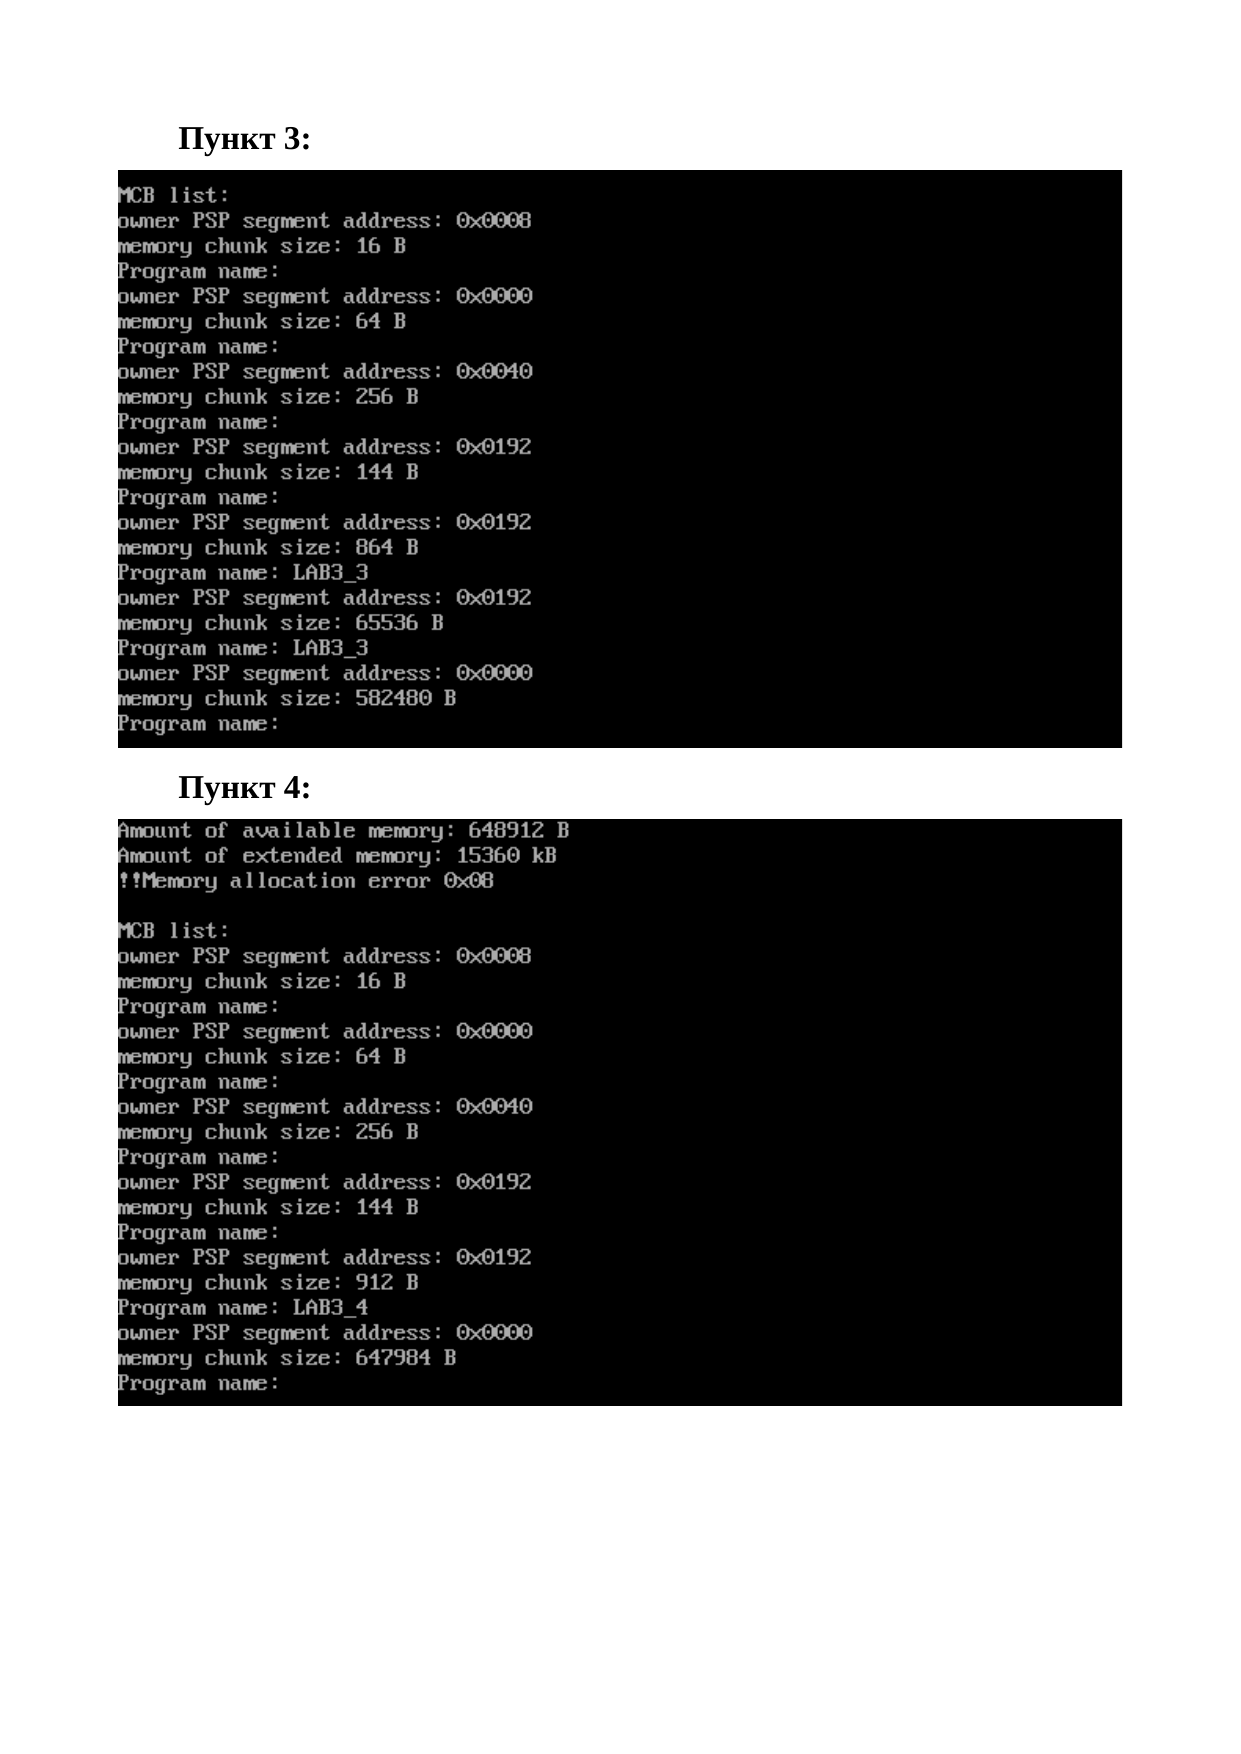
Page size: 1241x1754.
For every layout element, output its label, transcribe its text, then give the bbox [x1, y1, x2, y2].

text Пункт 3: [118, 118, 1122, 156]
picture [118, 819, 1123, 1406]
picture [118, 170, 1123, 748]
text Пункт 4: [118, 748, 1122, 805]
